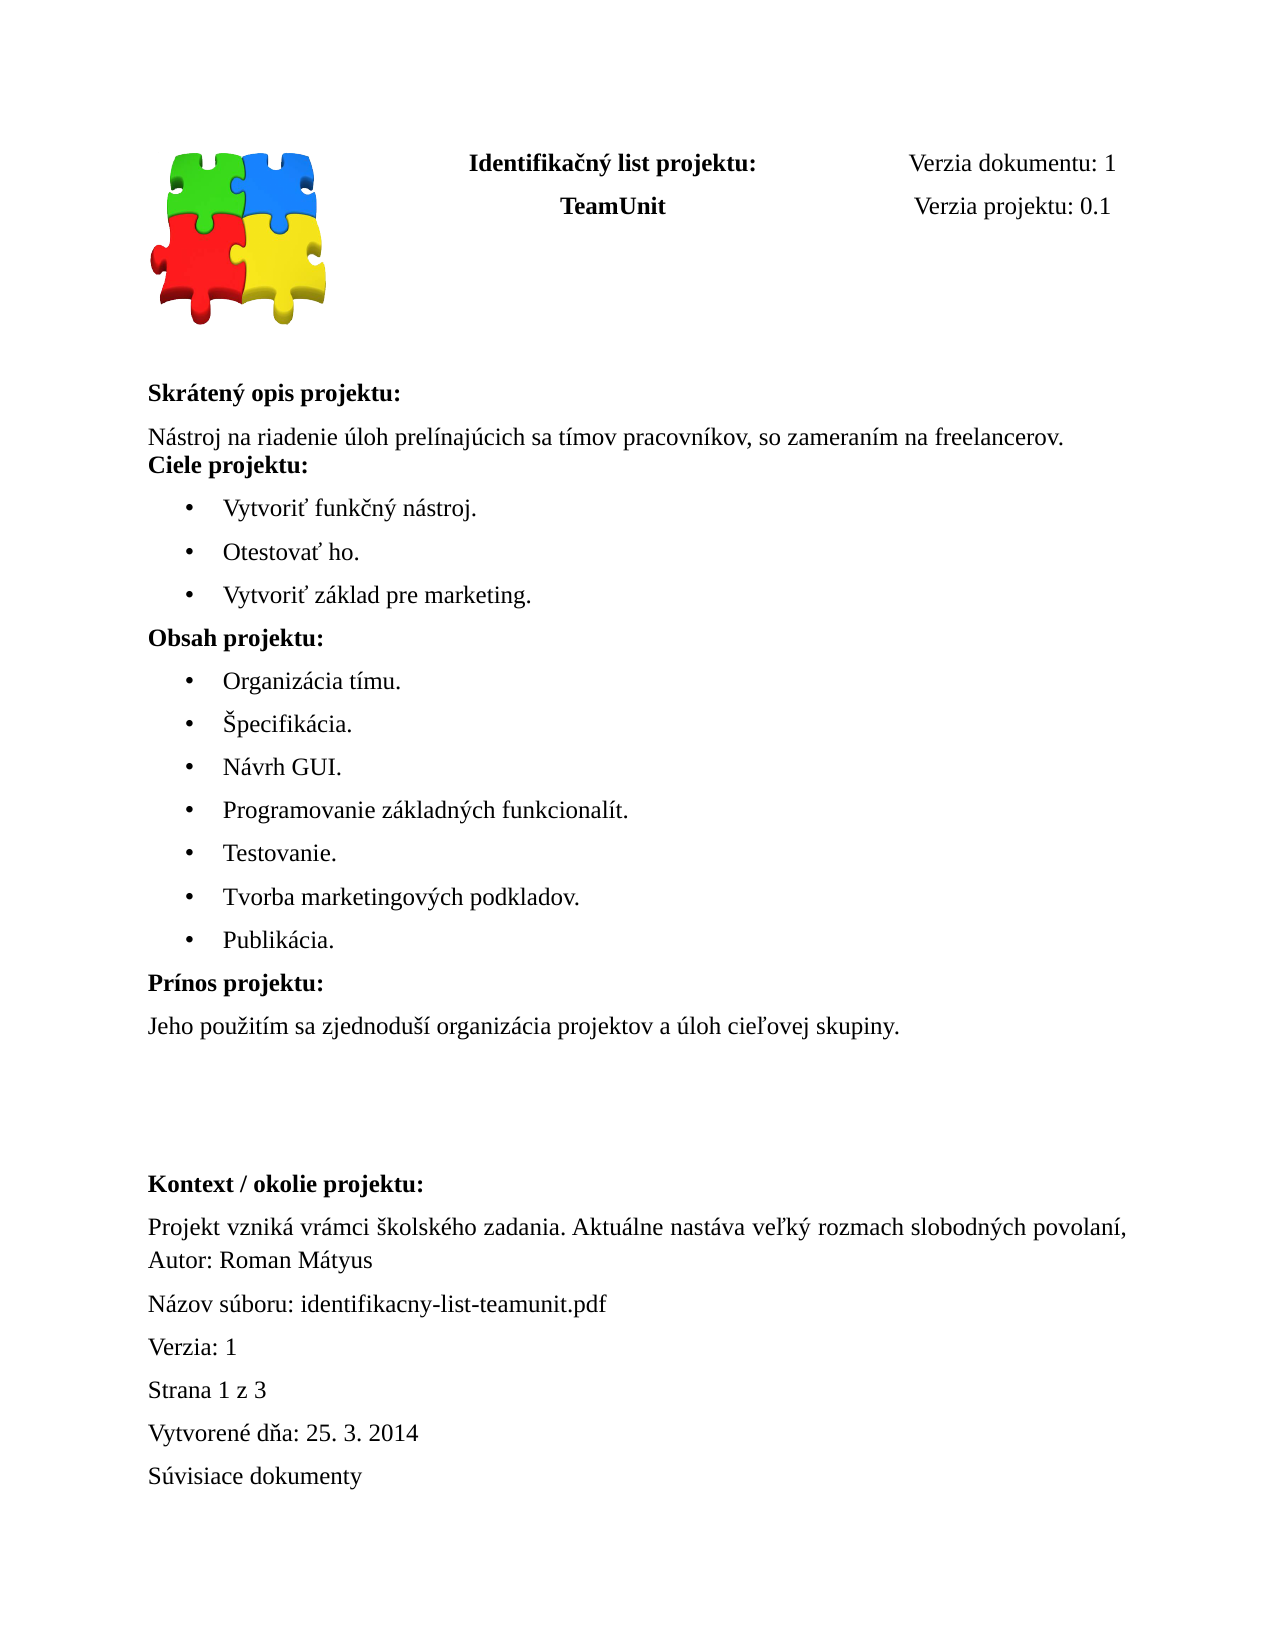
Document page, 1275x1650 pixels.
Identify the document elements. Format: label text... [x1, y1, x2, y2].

table_header Skrátený opis projektu: Nástroj na riadenie úloh prelínajúcich sa tímov pracovníkov, so zameraním na freelancerov. [136, 379, 1139, 450]
table_header [136, 148, 339, 335]
table_header Identifikačný list projektu: TeamUnit [340, 148, 886, 335]
table_cell Ciele projektu: Vytvoriť funkčný nástroj. Otestovať ho. Vytvoriť základ pre marketing. Obsah projektu: Organizácia tímu. Špecifikácia. Návrh GUI. Programovanie základných funkcionalít. Testovanie. Tvorba marketingových podkladov. Publikácia. Prínos projektu: Jeho použitím sa zjednoduší organizácia projektov a úloh cieľovej skupiny. [136, 450, 1139, 1169]
table_header Verzia dokumentu: 1 Verzia projektu: 0.1 [886, 148, 1139, 335]
table_cell Kontext / okolie projektu: Projekt vzniká vrámci školského zadania. Aktuálne nastáva veľký rozmach slobodných povolaní, [136, 1169, 1139, 1241]
picture [147, 147, 329, 329]
